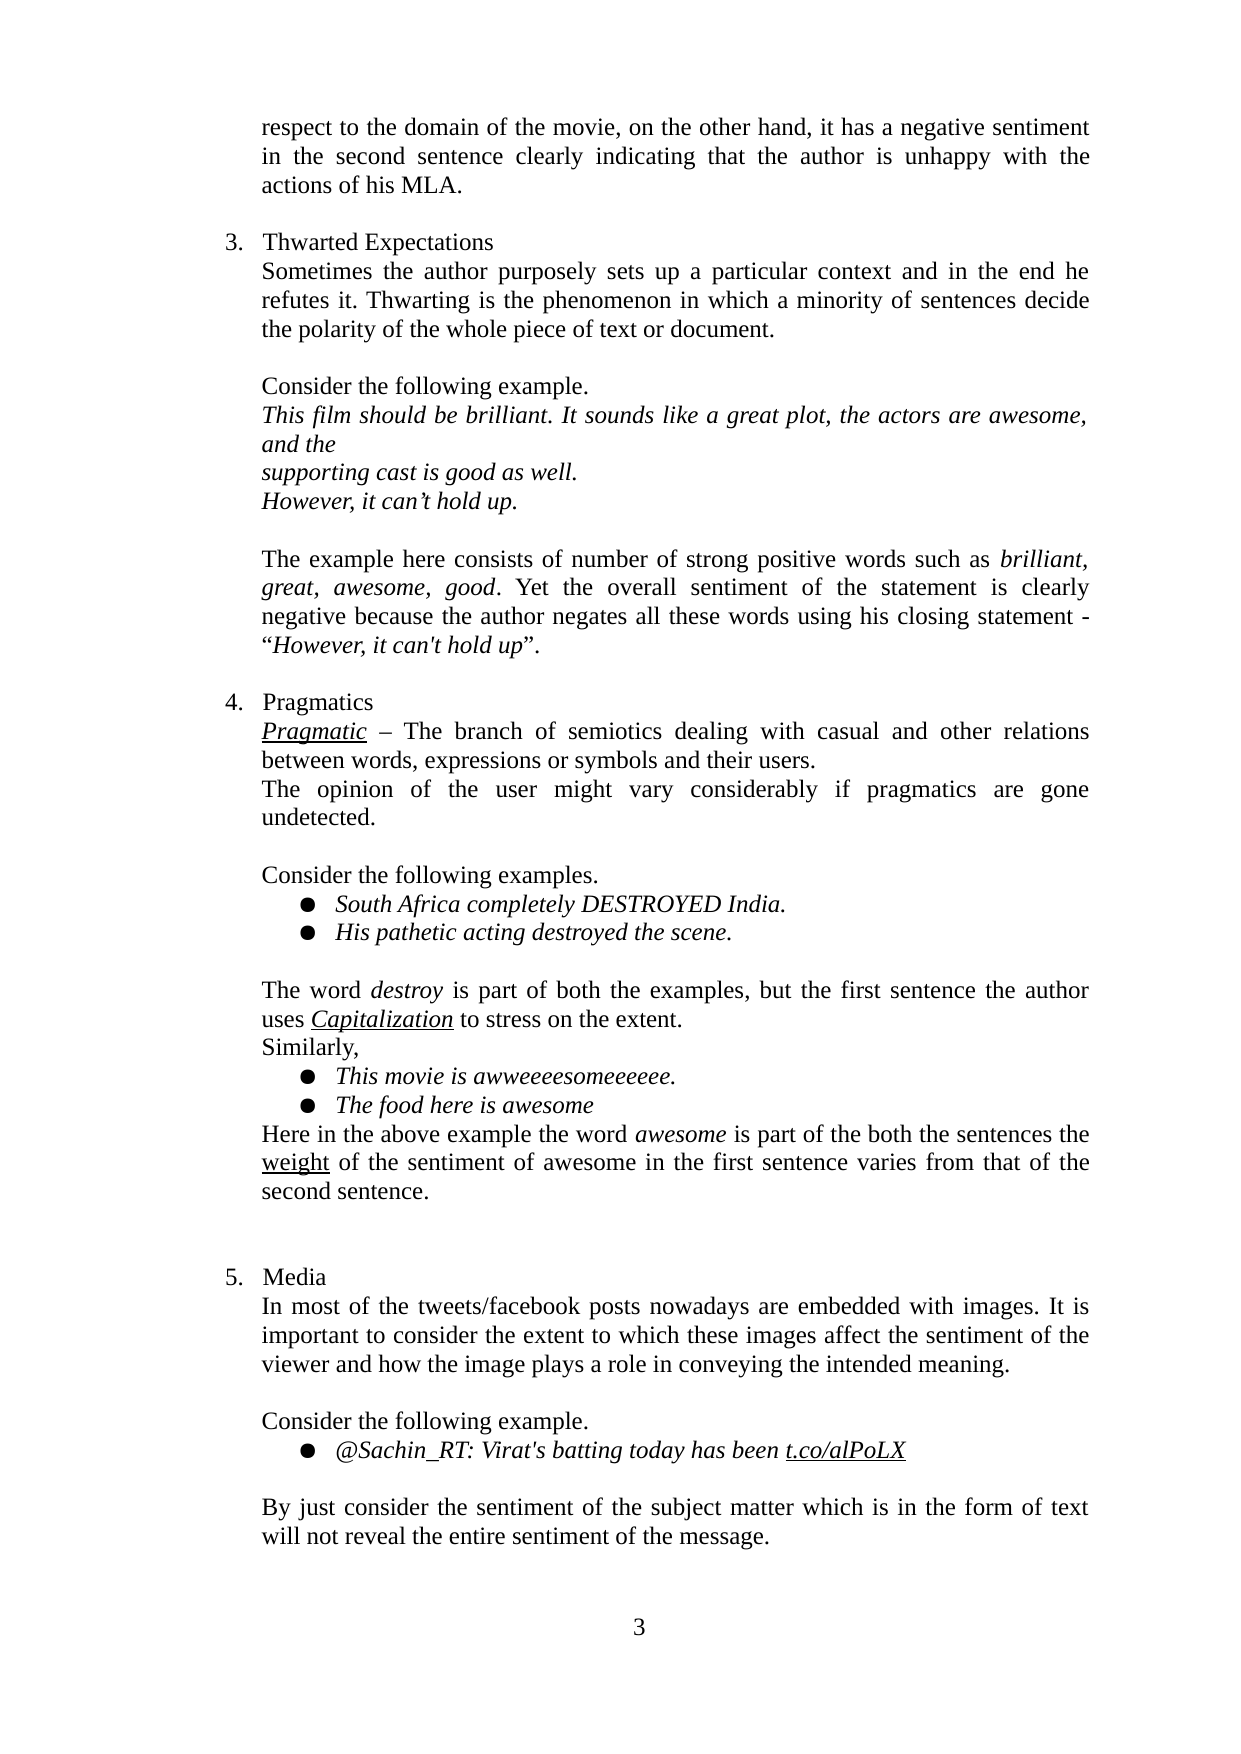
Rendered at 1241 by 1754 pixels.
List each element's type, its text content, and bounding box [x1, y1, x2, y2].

list The food here is awesome [298, 1090, 1091, 1119]
list This movie is awweeeesomeeeeee. [298, 1061, 1091, 1090]
text Similarly, [261, 1032, 1091, 1061]
list His pathetic acting destroyed the scene. [298, 917, 1091, 946]
list South Africa completely DESTROYED India. [298, 889, 1091, 917]
text In most of the tweets/facebook posts nowadays are embedded with images. It is important to consider the extent to which these images affect the sentiment of the viewer and how the image plays a role in conveying the intended meaning. [261, 1291, 1091, 1377]
text Here in the above example the word awesome is part of the both the sentences the weight of the sentiment of awesome in the first sentence varies from that of the second sentence. [261, 1119, 1091, 1205]
text Sometimes the author purposely sets up a particular context and in the end he refutes it. Thwarting is the phenomenon in which a minority of sentences decide the polarity of the whole piece of text or document. [261, 256, 1091, 342]
list Pragmatics [225, 687, 1091, 716]
text Consider the following examples. [261, 860, 1091, 889]
text The example here consists of number of strong positive words such as brilliant, great, awesome, good. Yet the overall sentiment of the statement is clearly negative because the author negates all these words using his closing statement - “However, it can't hold up”. [261, 544, 1091, 659]
text The opinion of the user might vary considerably if pragmatics are gone undetected. [261, 774, 1091, 831]
text However, it can’t hold up. [261, 486, 1091, 515]
list Thwarted Expectations [225, 227, 1091, 256]
text Pragmatic – The branch of semiotics dealing with casual and other relations between words, expressions or symbols and their users. [261, 716, 1091, 774]
text Consider the following example. [261, 371, 1091, 400]
list Media [225, 1262, 1091, 1291]
list @Sachin_RT: Virat's batting today has been t.co/alPoLX [298, 1435, 1091, 1464]
text By just consider the sentiment of the subject matter which is in the form of text will not reveal the entire sentiment of the message. [261, 1492, 1091, 1550]
text respect to the domain of the movie, on the other hand, it has a negative sentiment in the second sentence clearly indicating that the author is unhappy with the actions of his MLA. [261, 112, 1091, 199]
text This film should be brilliant. It sounds like a great plot, the actors are awesome, and the [261, 400, 1091, 457]
text Consider the following example. [261, 1406, 1091, 1435]
text The word destroy is part of both the examples, but the first sentence the author uses Capitalization to stress on the extent. [261, 975, 1091, 1032]
text supporting cast is good as well. [261, 457, 1091, 486]
